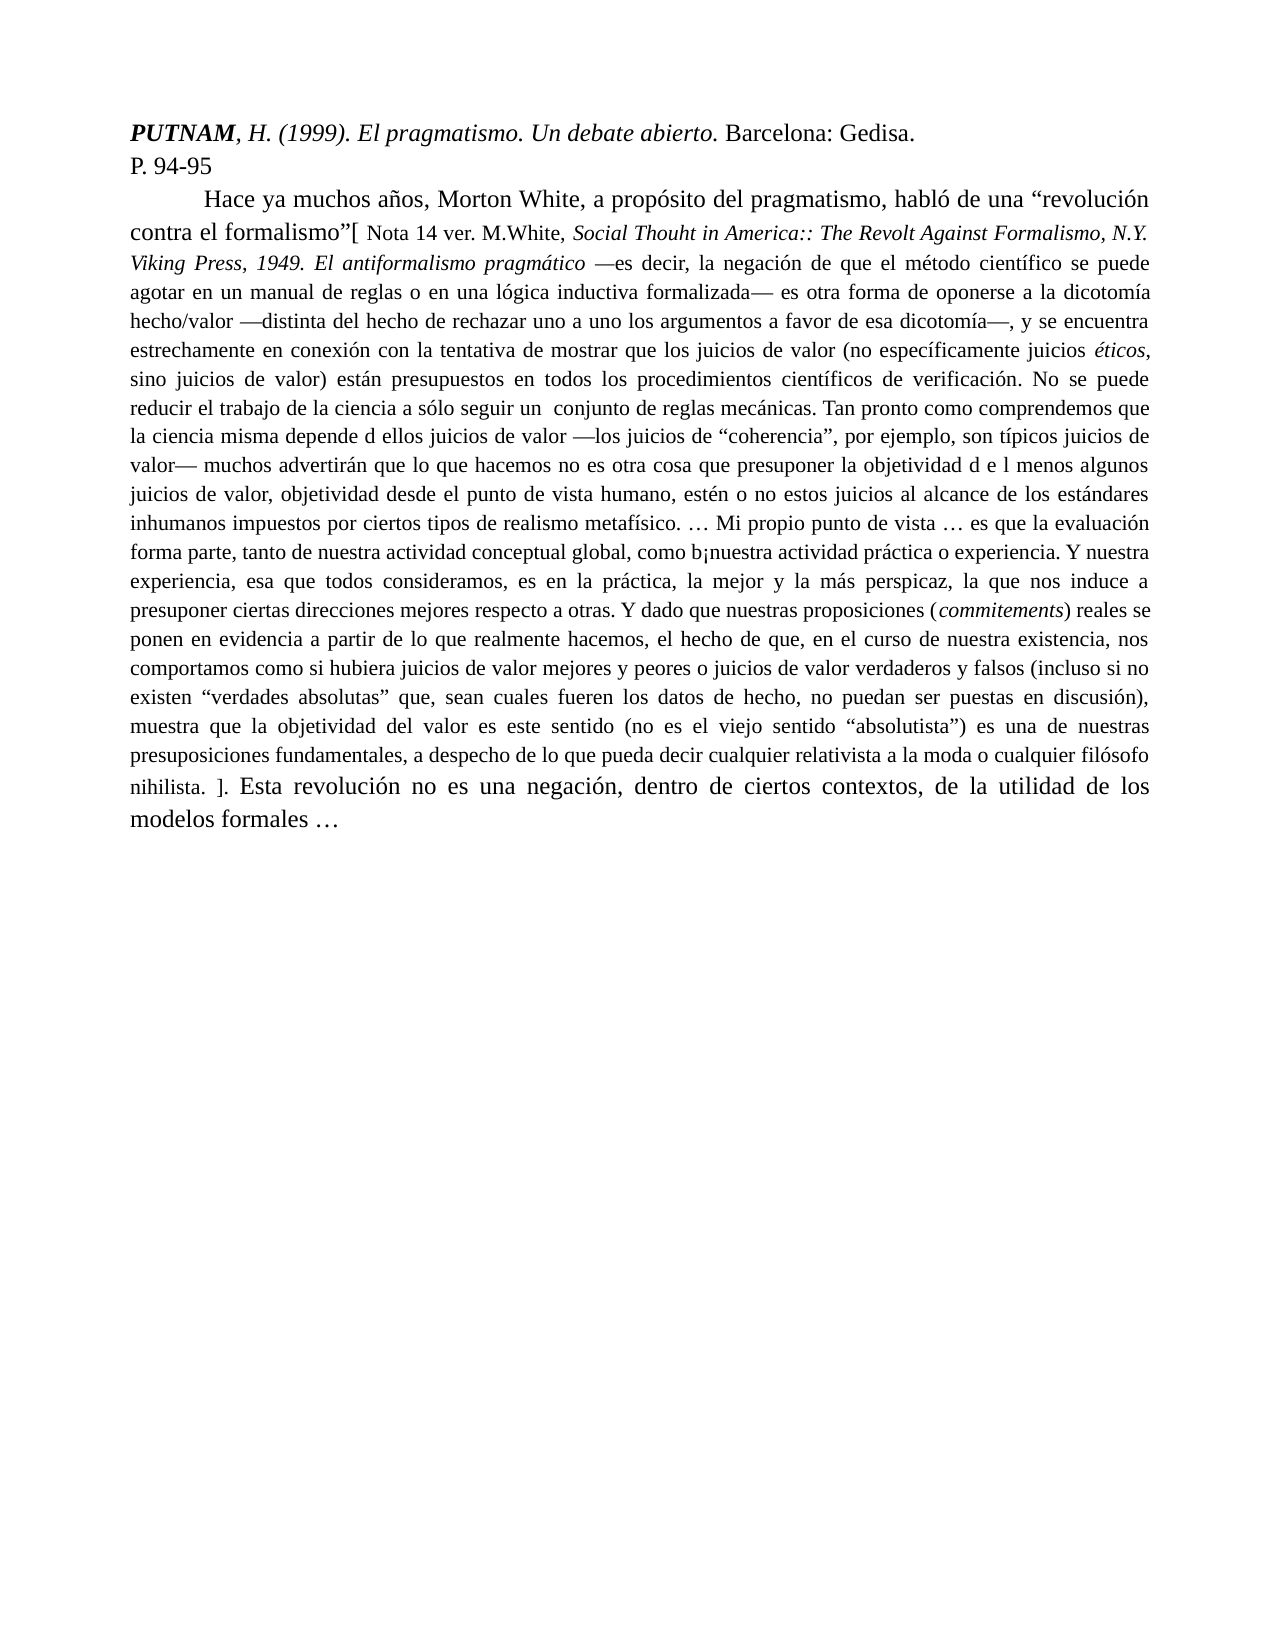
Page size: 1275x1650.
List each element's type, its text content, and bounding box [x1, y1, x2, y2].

text Hace ya muchos años, Morton White, a propósito del pragmatismo, habló de una “revolución contra el formalismo”[ Nota 14 ver. M.White, Social Thouht in America:: The Revolt Against Formalismo, N.Y. Viking Press, 1949. El antiformalismo pragmático —es decir, la negación de que el método científico se puede agotar en un manual de reglas o en una lógica inductiva formalizada— es otra forma de oponerse a la dicotomía hecho/valor —distinta del hecho de rechazar uno a uno los argumentos a favor de esa dicotomía—, y se encuentra estrechamente en conexión con la tentativa de mostrar que los juicios de valor (no específicamente juicios éticos, sino juicios de valor) están presupuestos en todos los procedimientos científicos de verificación. No se puede reducir el trabajo de la ciencia a sólo seguir un conjunto de reglas mecánicas. Tan pronto como comprendemos que la ciencia misma depende d ellos juicios de valor —los juicios de “coherencia”, por ejemplo, son típicos juicios de valor— muchos advertirán que lo que hacemos no es otra cosa que presuponer la objetividad d e l menos algunos juicios de valor, objetividad desde el punto de vista humano, estén o no estos juicios al alcance de los estándares inhumanos impuestos por ciertos tipos de realismo metafísico. … Mi propio punto de vista … es que la evaluación forma parte, tanto de nuestra actividad conceptual global, como b¡nuestra actividad práctica o experiencia. Y nuestra experiencia, esa que todos consideramos, es en la práctica, la mejor y la más perspicaz, la que nos induce a presuponer ciertas direcciones mejores respecto a otras. Y dado que nuestras proposiciones (commitements) reales se ponen en evidencia a partir de lo que realmente hacemos, el hecho de que, en el curso de nuestra existencia, nos comportamos como si hubiera juicios de valor mejores y peores o juicios de valor verdaderos y falsos (incluso si no existen “verdades absolutas” que, sean cuales fueren los datos de hecho, no puedan ser puestas en discusión), muestra que la objetividad del valor es este sentido (no es el viejo sentido “absolutista”) es una de nuestras presuposiciones fundamentales, a despecho de lo que pueda decir cualquier relativista a la moda o cualquier filósofo nihilista. ]. Esta revolución no es una negación, dentro de ciertos contextos, de la utilidad de los modelos formales … [130, 184, 1151, 833]
text P. 94-95 [130, 151, 1151, 180]
text PUTNAM, H. (1999). El pragmatismo. Un debate abierto. Barcelona: Gedisa. [130, 118, 1151, 147]
